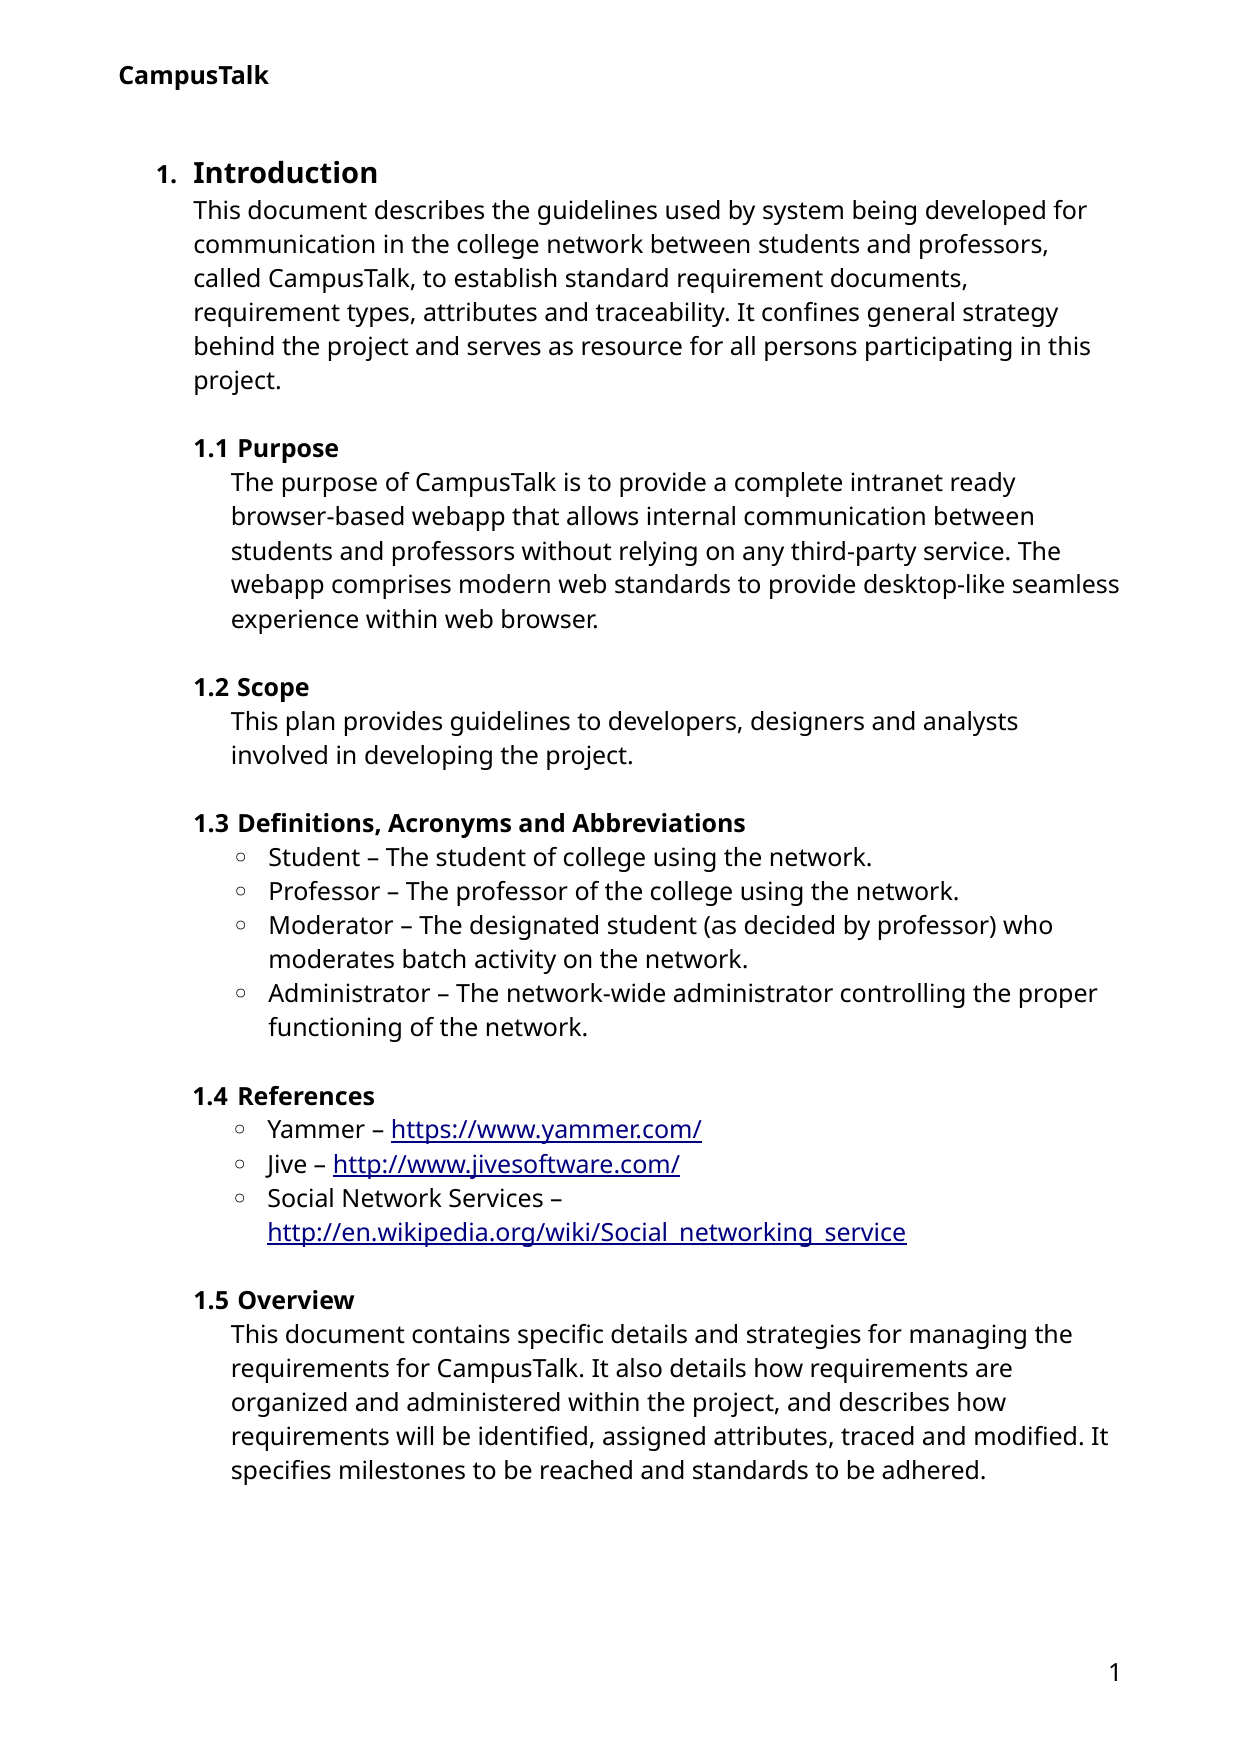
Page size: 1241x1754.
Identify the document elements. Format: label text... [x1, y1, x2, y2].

list Professor – The professor of the college using the network. [231, 874, 1122, 908]
list Jive – http://www.jivesoftware.com/ [229, 1146, 1122, 1180]
list Administrator – The network-wide administrator controlling the proper functioning of the network. [231, 976, 1122, 1044]
list Introduction [156, 153, 1122, 192]
list Social Network Services – http://en.wikipedia.org/wiki/Social_networking_service [229, 1180, 1122, 1248]
list Overview [193, 1282, 1122, 1317]
list Yammer – https://www.yammer.com/ [229, 1112, 1122, 1146]
list Scope [193, 669, 1122, 703]
list The purpose of CampusTalk is to provide a complete intranet ready browser-based webapp that allows internal communication between students and professors without relying on any third-party service. The webapp comprises modern web standards to provide desktop-like seamless experience within web browser. [193, 465, 1122, 635]
list Definitions, Acronyms and Abbreviations [193, 806, 1122, 840]
list Purpose [193, 431, 1122, 465]
list Moderator – The designated student (as decided by professor) who moderates batch activity on the network. [231, 908, 1122, 976]
list This document contains specific details and strategies for managing the requirements for CampusTalk. It also details how requirements are organized and administered within the project, and describes how requirements will be identified, assigned attributes, traced and modified. It specifies milestones to be reached and standards to be adhered. [193, 1317, 1122, 1487]
list This plan provides guidelines to developers, designers and analysts involved in developing the project. [193, 703, 1122, 772]
list References [192, 1078, 1122, 1112]
list This document describes the guidelines used by system being developed for communication in the college network between students and professors, called CampusTalk, to establish standard requirement documents, requirement types, attributes and traceability. It confines general strategy behind the project and serves as resource for all persons participating in this project. [156, 192, 1122, 397]
list Student – The student of college using the network. [231, 840, 1122, 874]
